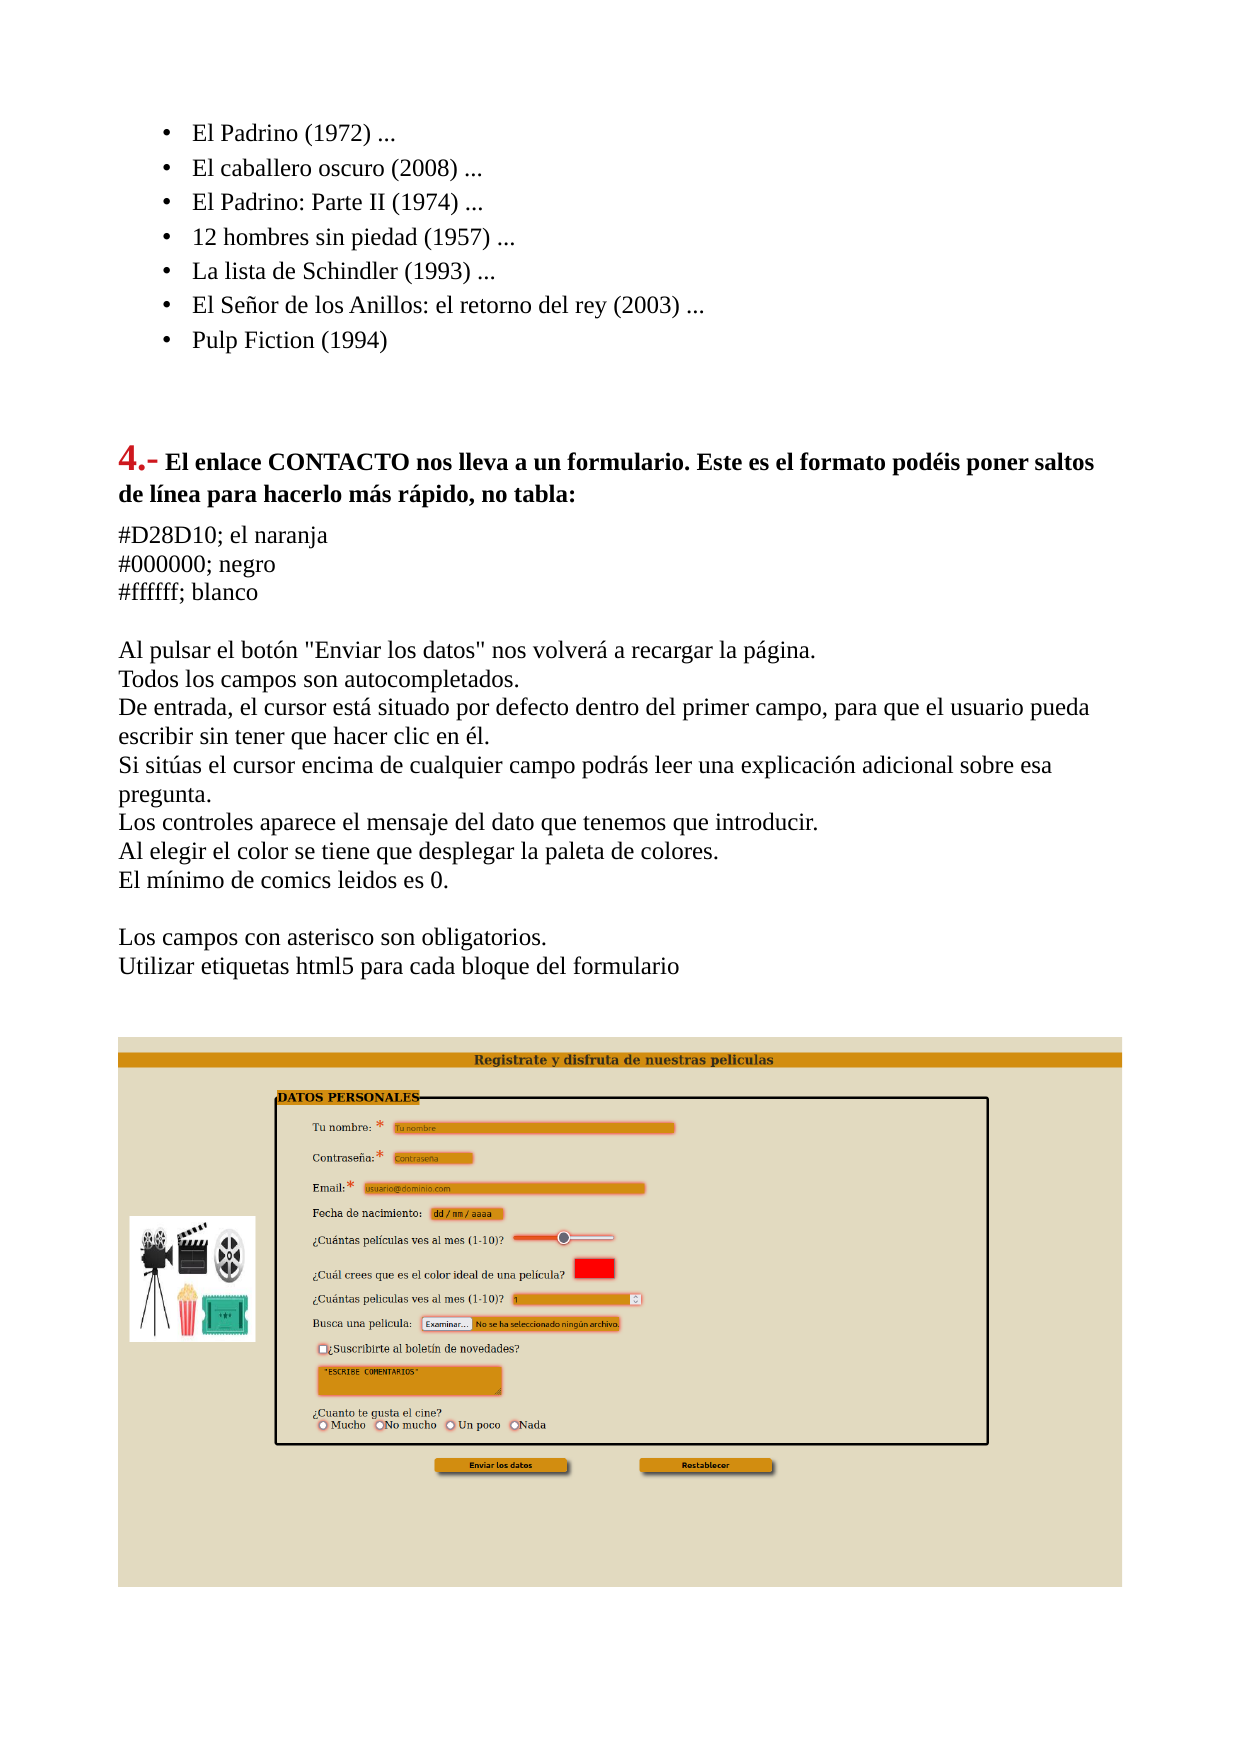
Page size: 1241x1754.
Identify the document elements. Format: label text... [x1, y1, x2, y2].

text Si sitúas el cursor encima de cualquier campo podrás leer una explicación adicional sobre esa pregunta. [118, 750, 1122, 807]
text Al elegir el color se tiene que desplegar la paleta de colores. [118, 836, 1122, 865]
text Todos los campos son autocompletados. [118, 664, 1122, 692]
text De entrada, el cursor está situado por defecto dentro del primer campo, para que el usuario pueda escribir sin tener que hacer clic en él. [118, 692, 1122, 750]
text Utilizar etiquetas html5 para cada bloque del formulario [118, 951, 1122, 980]
text El mínimo de comics leidos es 0. [118, 865, 1122, 894]
text Los controles aparece el mensaje del dato que tenemos que introducir. [118, 807, 1122, 836]
text #000000; negro [118, 549, 1122, 577]
list El Señor de los Anillos: el retorno del rey (2003) ... [162, 291, 1122, 319]
list El Padrino (1972) ... [162, 118, 1122, 147]
list Pulp Fiction (1994) [162, 325, 1122, 354]
text #ffffff; blanco [118, 577, 1122, 606]
list El caballero oscuro (2008) ... [162, 153, 1122, 181]
picture [118, 1037, 1123, 1587]
list 12 hombres sin piedad (1957) ... [162, 222, 1122, 250]
list La lista de Schindler (1993) ... [162, 256, 1122, 285]
text Los campos con asterisco son obligatorios. [118, 922, 1122, 951]
subtitle 4.- El enlace CONTACTO nos lleva a un formulario. Este es el formato podéis poner saltos de línea para hacerlo más rápido, no tabla: [118, 436, 1122, 507]
text #D28D10; el naranja [118, 520, 1122, 549]
list El Padrino: Parte II (1974) ... [162, 187, 1122, 216]
text Al pulsar el botón "Enviar los datos" nos volverá a recargar la página. [118, 635, 1122, 664]
